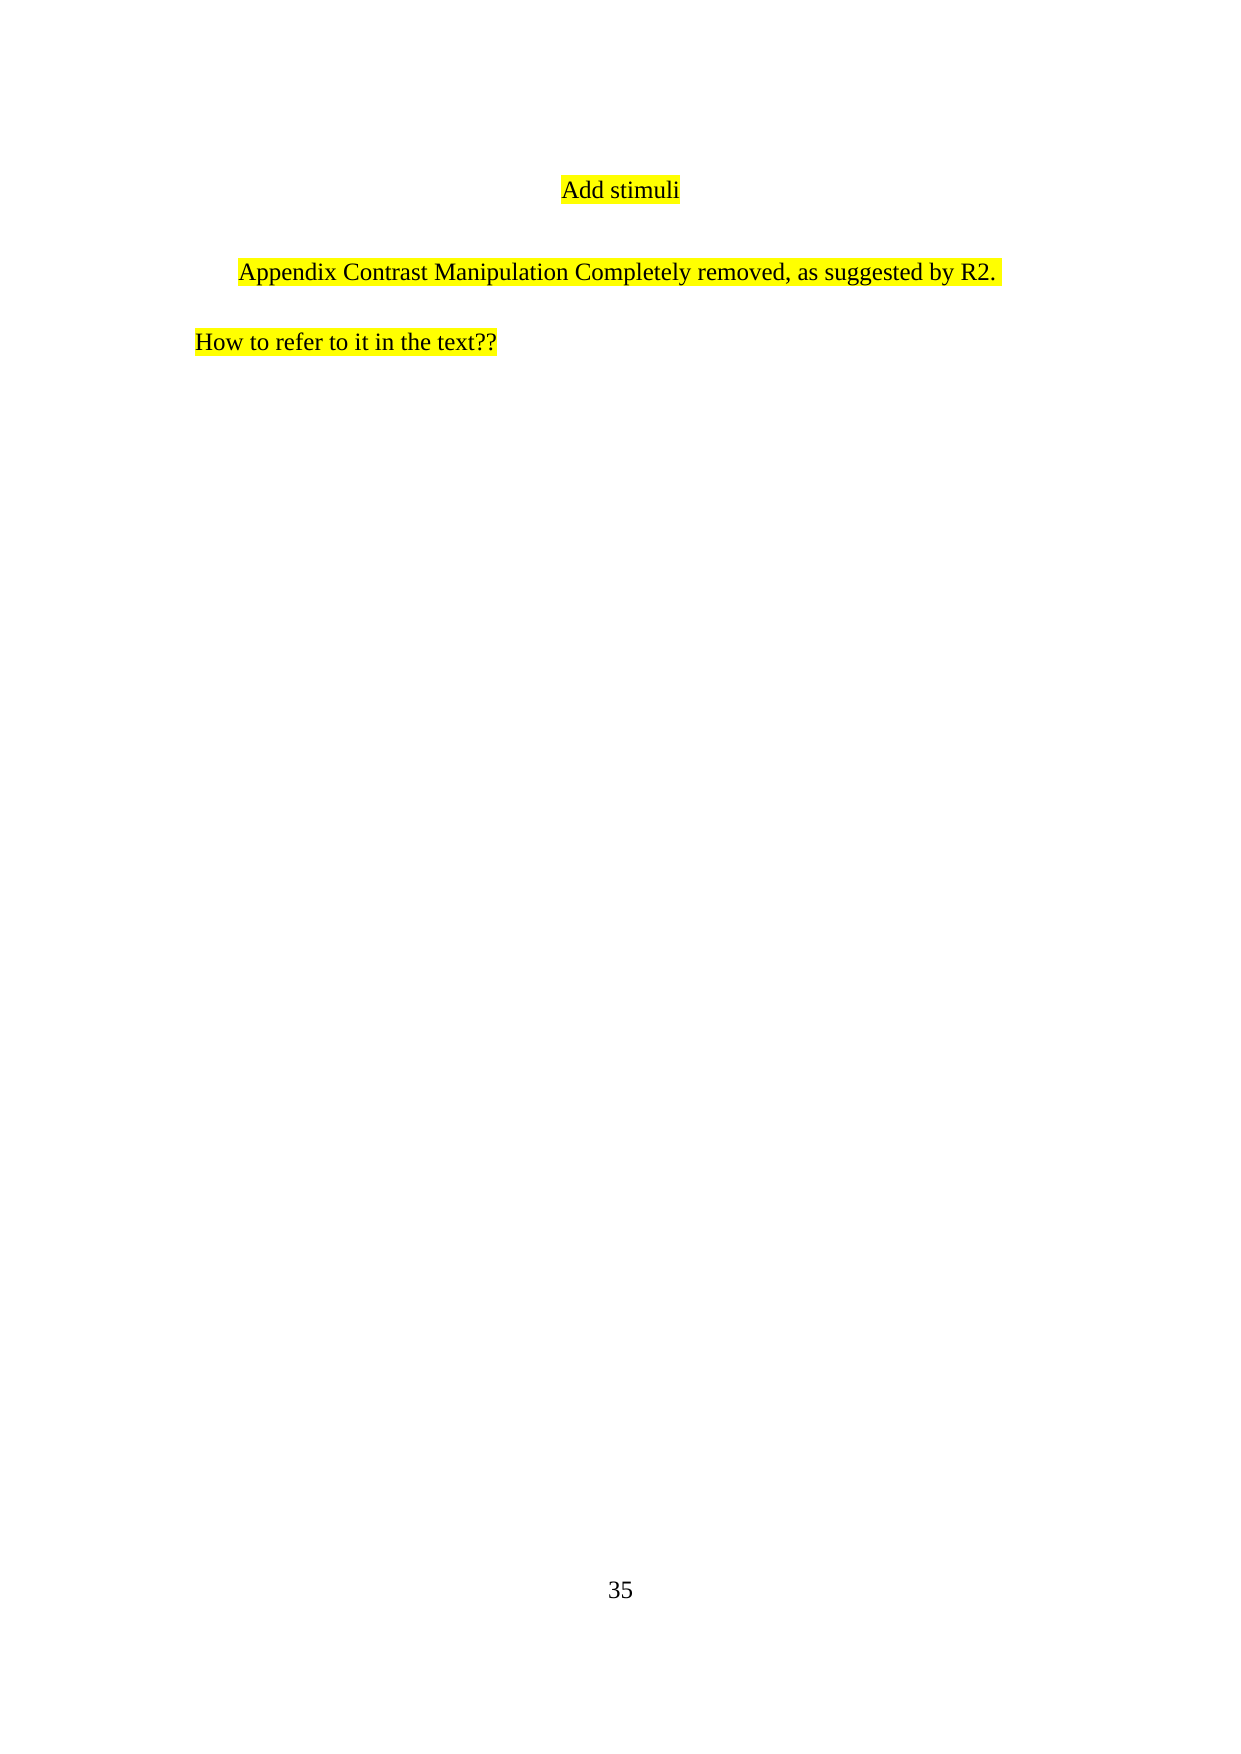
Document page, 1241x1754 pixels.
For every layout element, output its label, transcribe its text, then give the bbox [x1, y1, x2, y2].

subtitle Appendix Contrast Manipulation Completely removed, as suggested by R2. [150, 257, 1091, 286]
text How to refer to it in the text?? [150, 327, 1091, 356]
subtitle Add stimuli [150, 175, 1091, 204]
